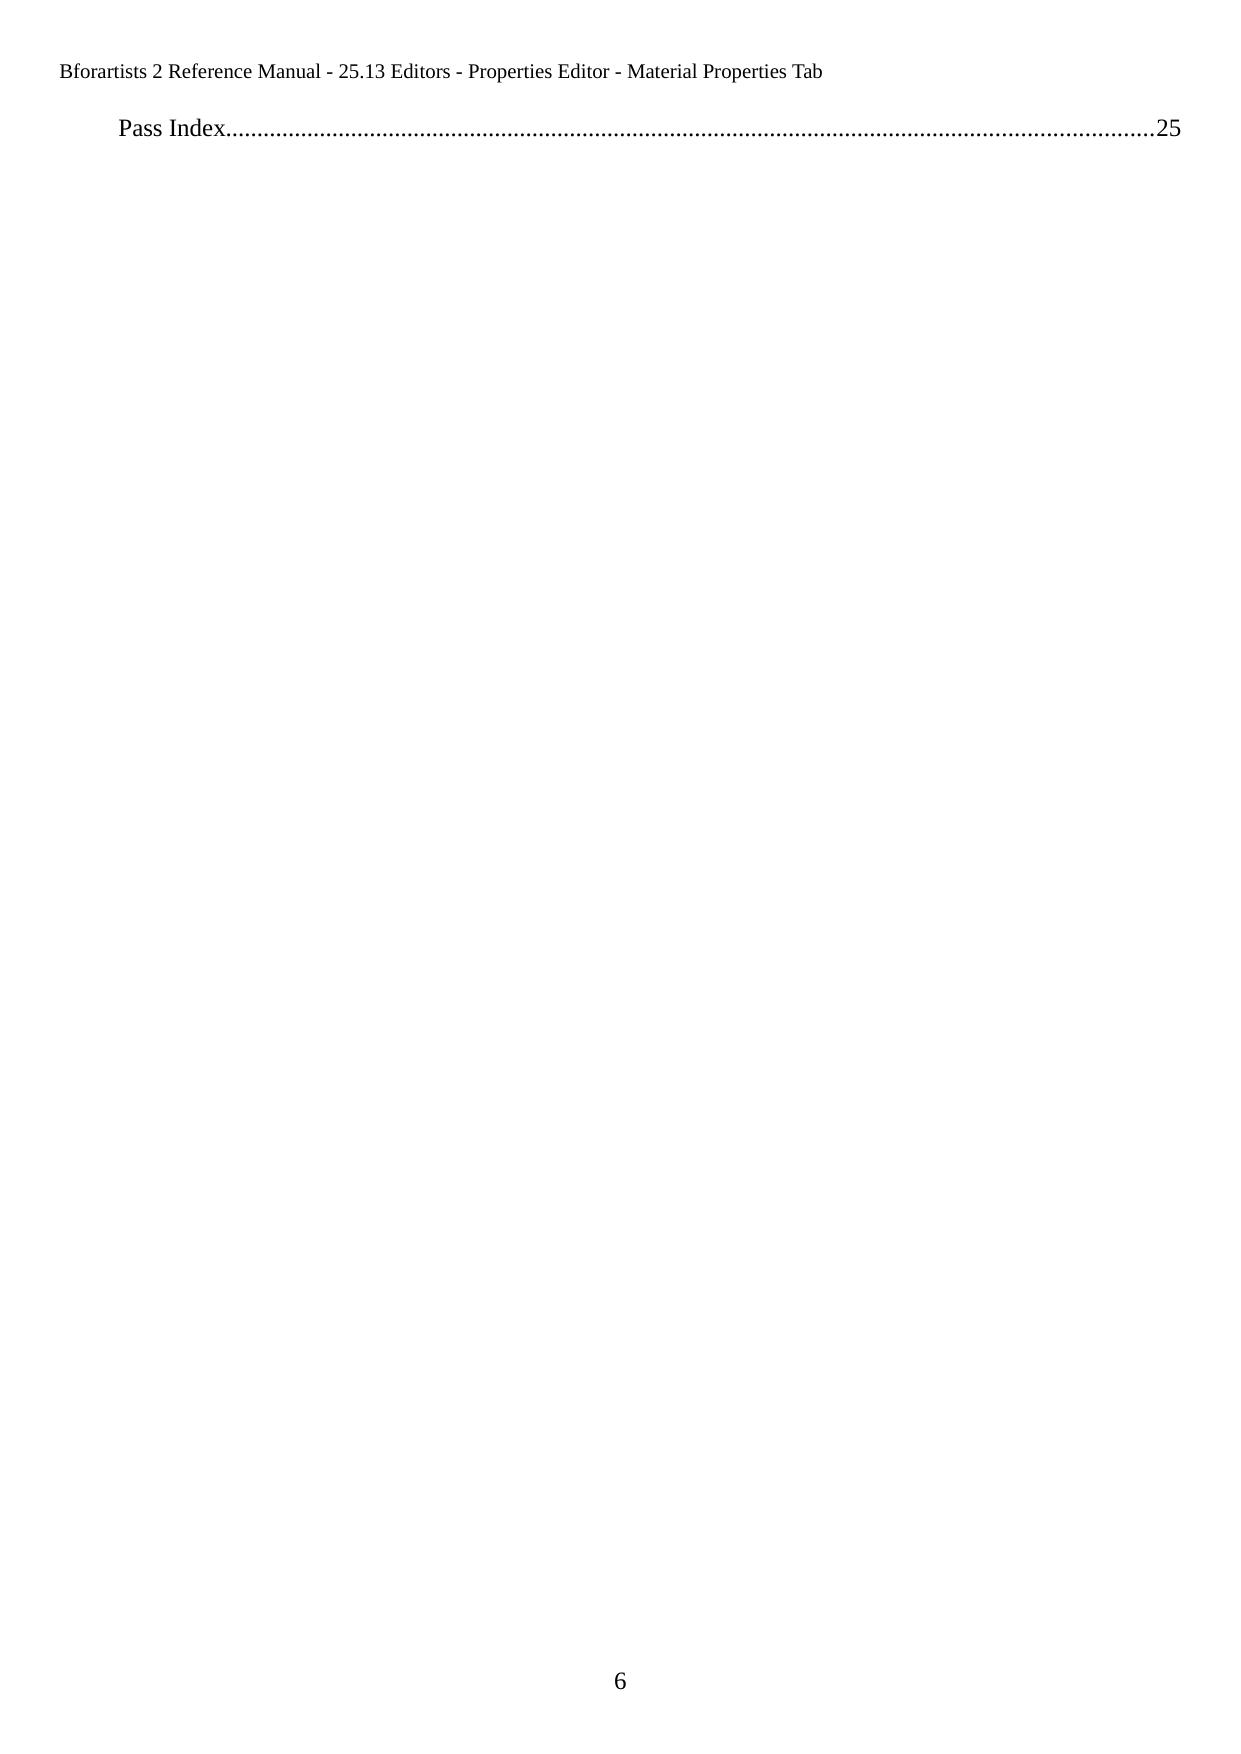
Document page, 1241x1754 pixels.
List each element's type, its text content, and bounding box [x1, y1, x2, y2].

text Pass Index 25 [118, 113, 1181, 141]
